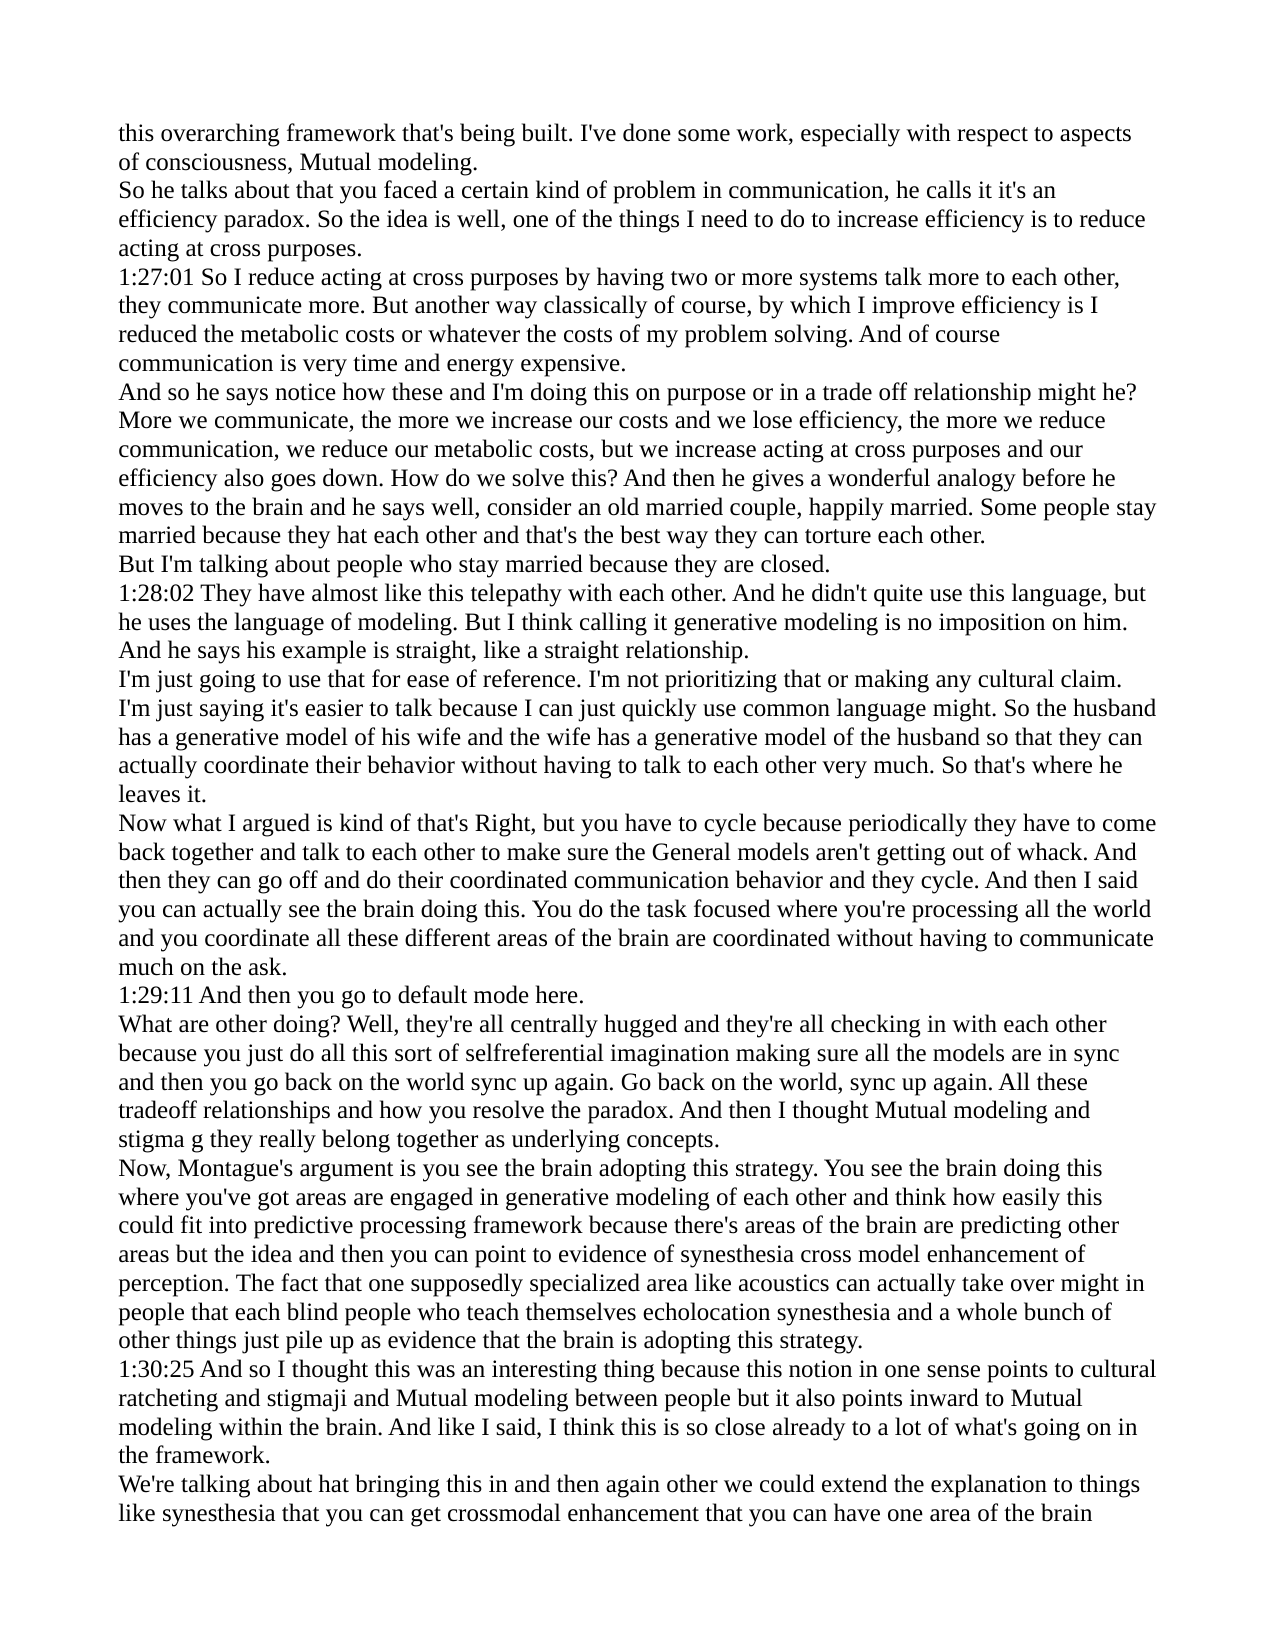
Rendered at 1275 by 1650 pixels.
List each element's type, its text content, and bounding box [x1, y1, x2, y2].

text Now what I argued is kind of that's Right, but you have to cycle because periodically they have to come back together and talk to each other to make sure the General models aren't getting out of whack. And then they can go off and do their coordinated communication behavior and they cycle. And then I said you can actually see the brain doing this. You do the task focused where you're processing all the world and you coordinate all these different areas of the brain are coordinated without having to communicate much on the ask. [118, 808, 1157, 981]
text I'm just going to use that for ease of reference. I'm not prioritizing that or making any cultural claim. I'm just saying it's easier to talk because I can just quickly use common language might. So the husband has a generative model of his wife and the wife has a generative model of the husband so that they can actually coordinate their behavior without having to talk to each other very much. So that's where he leaves it. [118, 664, 1157, 808]
text We're talking about hat bringing this in and then again other we could extend the explanation to things like synesthesia that you can get crossmodal enhancement that you can have one area of the brain [118, 1469, 1157, 1527]
text 1:28:02 They have almost like this telepathy with each other. And he didn't quite use this language, but he uses the language of modeling. But I think calling it generative modeling is no imposition on him. And he says his example is straight, like a straight relationship. [118, 578, 1157, 664]
text So he talks about that you faced a certain kind of problem in communication, he calls it it's an efficiency paradox. So the idea is well, one of the things I need to do to increase efficiency is to reduce acting at cross purposes. [118, 176, 1157, 262]
text 1:29:11 And then you go to default mode here. [118, 981, 1157, 1009]
text 1:27:01 So I reduce acting at cross purposes by having two or more systems talk more to each other, they communicate more. But another way classically of course, by which I improve efficiency is I reduced the metabolic costs or whatever the costs of my problem solving. And of course communication is very time and energy expensive. [118, 262, 1157, 377]
text What are other doing? Well, they're all centrally hugged and they're all checking in with each other because you just do all this sort of selfreferential imagination making sure all the models are in sync and then you go back on the world sync up again. Go back on the world, sync up again. All these tradeoff relationships and how you resolve the paradox. And then I thought Mutual modeling and stigma g they really belong together as underlying concepts. [118, 1009, 1157, 1153]
text But I'm talking about people who stay married because they are closed. [118, 549, 1157, 578]
text 1:30:25 And so I thought this was an interesting thing because this notion in one sense points to cultural ratcheting and stigmaji and Mutual modeling between people but it also points inward to Mutual modeling within the brain. And like I said, I think this is so close already to a lot of what's going on in the framework. [118, 1354, 1157, 1469]
text Now, Montague's argument is you see the brain adopting this strategy. You see the brain doing this where you've got areas are engaged in generative modeling of each other and think how easily this could fit into predictive processing framework because there's areas of the brain are predicting other areas but the idea and then you can point to evidence of synesthesia cross model enhancement of perception. The fact that one supposedly specialized area like acoustics can actually take over might in people that each blind people who teach themselves echolocation synesthesia and a whole bunch of other things just pile up as evidence that the brain is adopting this strategy. [118, 1153, 1157, 1354]
text this overarching framework that's being built. I've done some work, especially with respect to aspects of consciousness, Mutual modeling. [118, 118, 1157, 176]
text And so he says notice how these and I'm doing this on purpose or in a trade off relationship might he? More we communicate, the more we increase our costs and we lose efficiency, the more we reduce communication, we reduce our metabolic costs, but we increase acting at cross purposes and our efficiency also goes down. How do we solve this? And then he gives a wonderful analogy before he moves to the brain and he says well, consider an old married couple, happily married. Some people stay married because they hat each other and that's the best way they can torture each other. [118, 377, 1157, 549]
